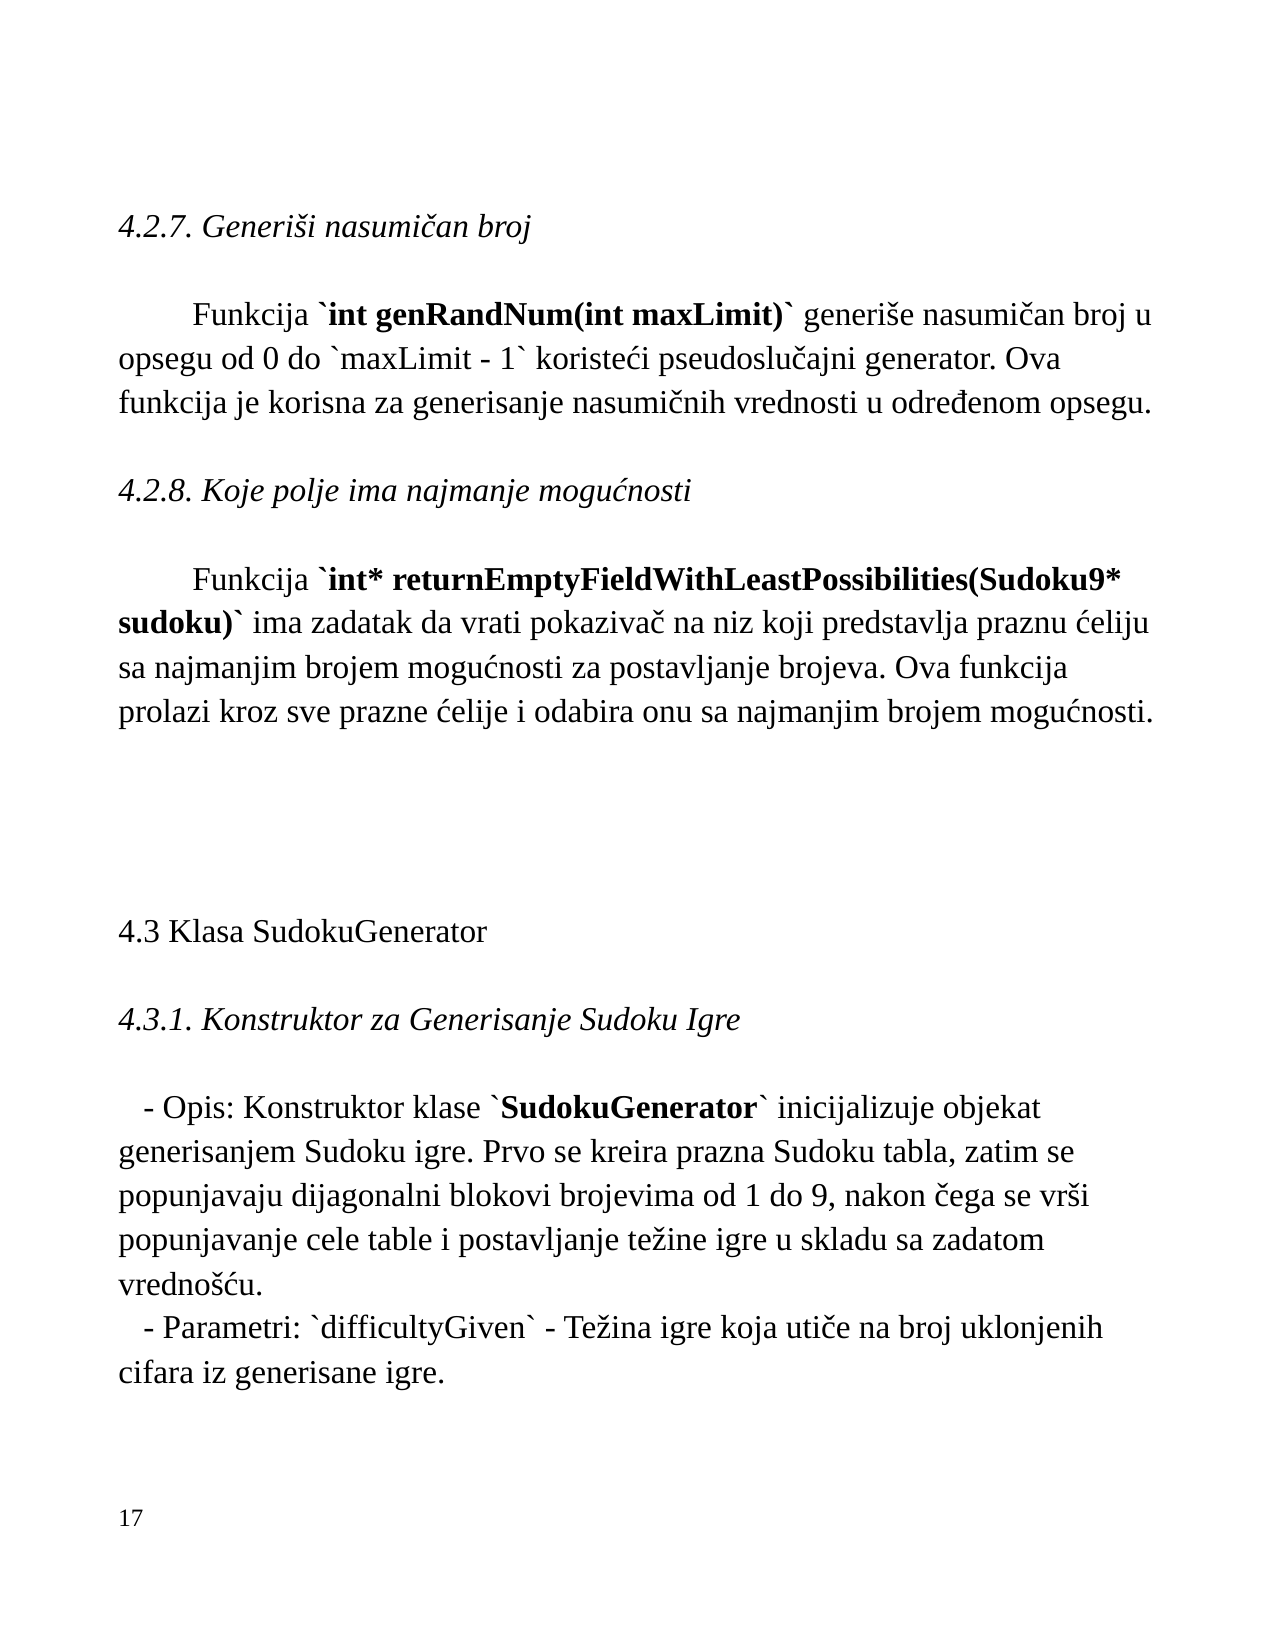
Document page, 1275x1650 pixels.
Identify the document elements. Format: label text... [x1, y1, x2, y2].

text Funkcija `int* returnEmptyFieldWithLeastPossibilities(Sudoku9* sudoku)` ima zadatak da vrati pokazivač na niz koji predstavlja praznu ćeliju sa najmanjim brojem mogućnosti za postavljanje brojeva. Ova funkcija prolazi kroz sve prazne ćelije i odabira onu sa najmanjim brojem mogućnosti. [118, 559, 1157, 729]
text Funkcija `int genRandNum(int maxLimit)` generiše nasumičan broj u opsegu od 0 do `maxLimit - 1` koristeći pseudoslučajni generator. Ova funkcija je korisna za generisanje nasumičnih vrednosti u određenom opsegu. [118, 294, 1157, 421]
text 4.2.7. Generiši nasumičan broj [118, 206, 1157, 244]
text 4.2.8. Koje polje ima najmanje mogućnosti [118, 471, 1157, 509]
text 4.3.1. Konstruktor za Generisanje Sudoku Igre [118, 999, 1157, 1038]
text - Opis: Konstruktor klase `SudokuGenerator` inicijalizuje objekat generisanjem Sudoku igre. Prvo se kreira prazna Sudoku tabla, zatim se popunjavaju dijagonalni blokovi brojevima od 1 do 9, nakon čega se vrši popunjavanje cele table i postavljanje težine igre u skladu sa zadatom vrednošću. [118, 1087, 1157, 1302]
text 4.3 Klasa SudokuGenerator [118, 911, 1157, 949]
text - Parametri: `difficultyGiven` - Težina igre koja utiče na broj uklonjenih cifara iz generisane igre. [118, 1308, 1157, 1390]
